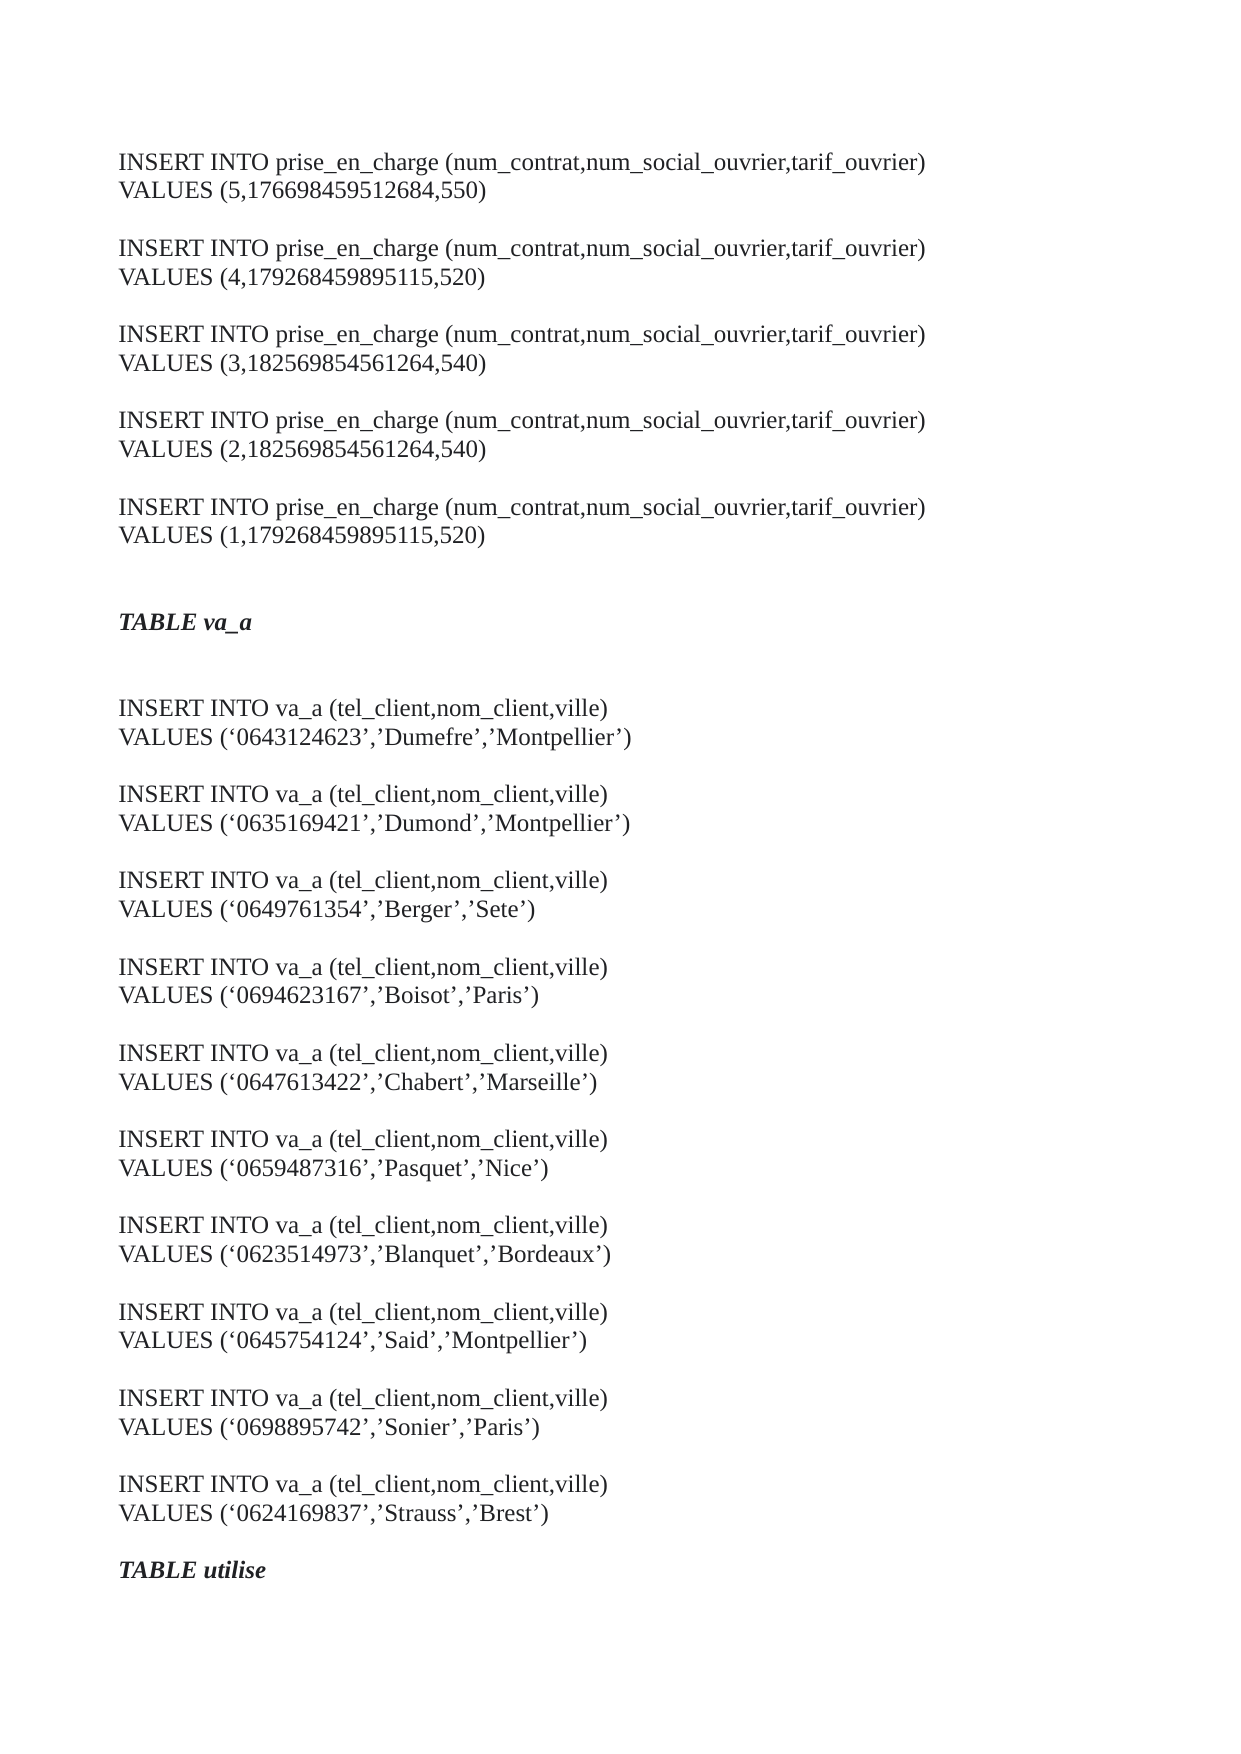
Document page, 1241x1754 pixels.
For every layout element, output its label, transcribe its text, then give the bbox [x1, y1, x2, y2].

text INSERT INTO prise_en_charge (num_contrat,num_social_ouvrier,tarif_ouvrier) [118, 319, 1122, 348]
text VALUES (‘0623514973’,’Blanquet’,’Bordeaux’) [118, 1239, 1122, 1268]
text INSERT INTO prise_en_charge (num_contrat,num_social_ouvrier,tarif_ouvrier) [118, 406, 1122, 434]
text VALUES (4,179268459895115,520) [118, 262, 1122, 291]
text VALUES (‘0698895742’,’Sonier’,’Paris’) [118, 1412, 1122, 1441]
text VALUES (‘0647613422’,’Chabert’,’Marseille’) [118, 1067, 1122, 1096]
text VALUES (‘0694623167’,’Boisot’,’Paris’) [118, 981, 1122, 1009]
text INSERT INTO va_a (tel_client,nom_client,ville) [118, 1297, 1122, 1326]
text VALUES (‘0635169421’,’Dumond’,’Montpellier’) [118, 808, 1122, 837]
text VALUES (3,182569854561264,540) [118, 348, 1122, 377]
text VALUES (‘0649761354’,’Berger’,’Sete’) [118, 894, 1122, 923]
text INSERT INTO va_a (tel_client,nom_client,ville) [118, 952, 1122, 981]
text INSERT INTO va_a (tel_client,nom_client,ville) [118, 1469, 1122, 1498]
text INSERT INTO va_a (tel_client,nom_client,ville) [118, 1211, 1122, 1239]
text VALUES (‘0643124623’,’Dumefre’,’Montpellier’) [118, 722, 1122, 751]
text INSERT INTO prise_en_charge (num_contrat,num_social_ouvrier,tarif_ouvrier) [118, 492, 1122, 521]
text INSERT INTO va_a (tel_client,nom_client,ville) [118, 693, 1122, 722]
text INSERT INTO va_a (tel_client,nom_client,ville) [118, 1383, 1122, 1412]
text INSERT INTO va_a (tel_client,nom_client,ville) [118, 779, 1122, 808]
text INSERT INTO va_a (tel_client,nom_client,ville) [118, 1124, 1122, 1153]
text INSERT INTO prise_en_charge (num_contrat,num_social_ouvrier,tarif_ouvrier) [118, 233, 1122, 262]
text VALUES (‘0624169837’,’Strauss’,’Brest’) [118, 1498, 1122, 1527]
text VALUES (‘0659487316’,’Pasquet’,’Nice’) [118, 1153, 1122, 1182]
text INSERT INTO prise_en_charge (num_contrat,num_social_ouvrier,tarif_ouvrier) [118, 147, 1122, 176]
text INSERT INTO va_a (tel_client,nom_client,ville) [118, 866, 1122, 894]
text VALUES (2,182569854561264,540) [118, 434, 1122, 463]
text INSERT INTO va_a (tel_client,nom_client,ville) [118, 1038, 1122, 1067]
text TABLE utilise [118, 1556, 1122, 1584]
text TABLE va_a [118, 607, 1122, 636]
text VALUES (1,179268459895115,520) [118, 521, 1122, 549]
text VALUES (‘0645754124’,’Said’,’Montpellier’) [118, 1326, 1122, 1354]
text VALUES (5,176698459512684,550) [118, 176, 1122, 204]
